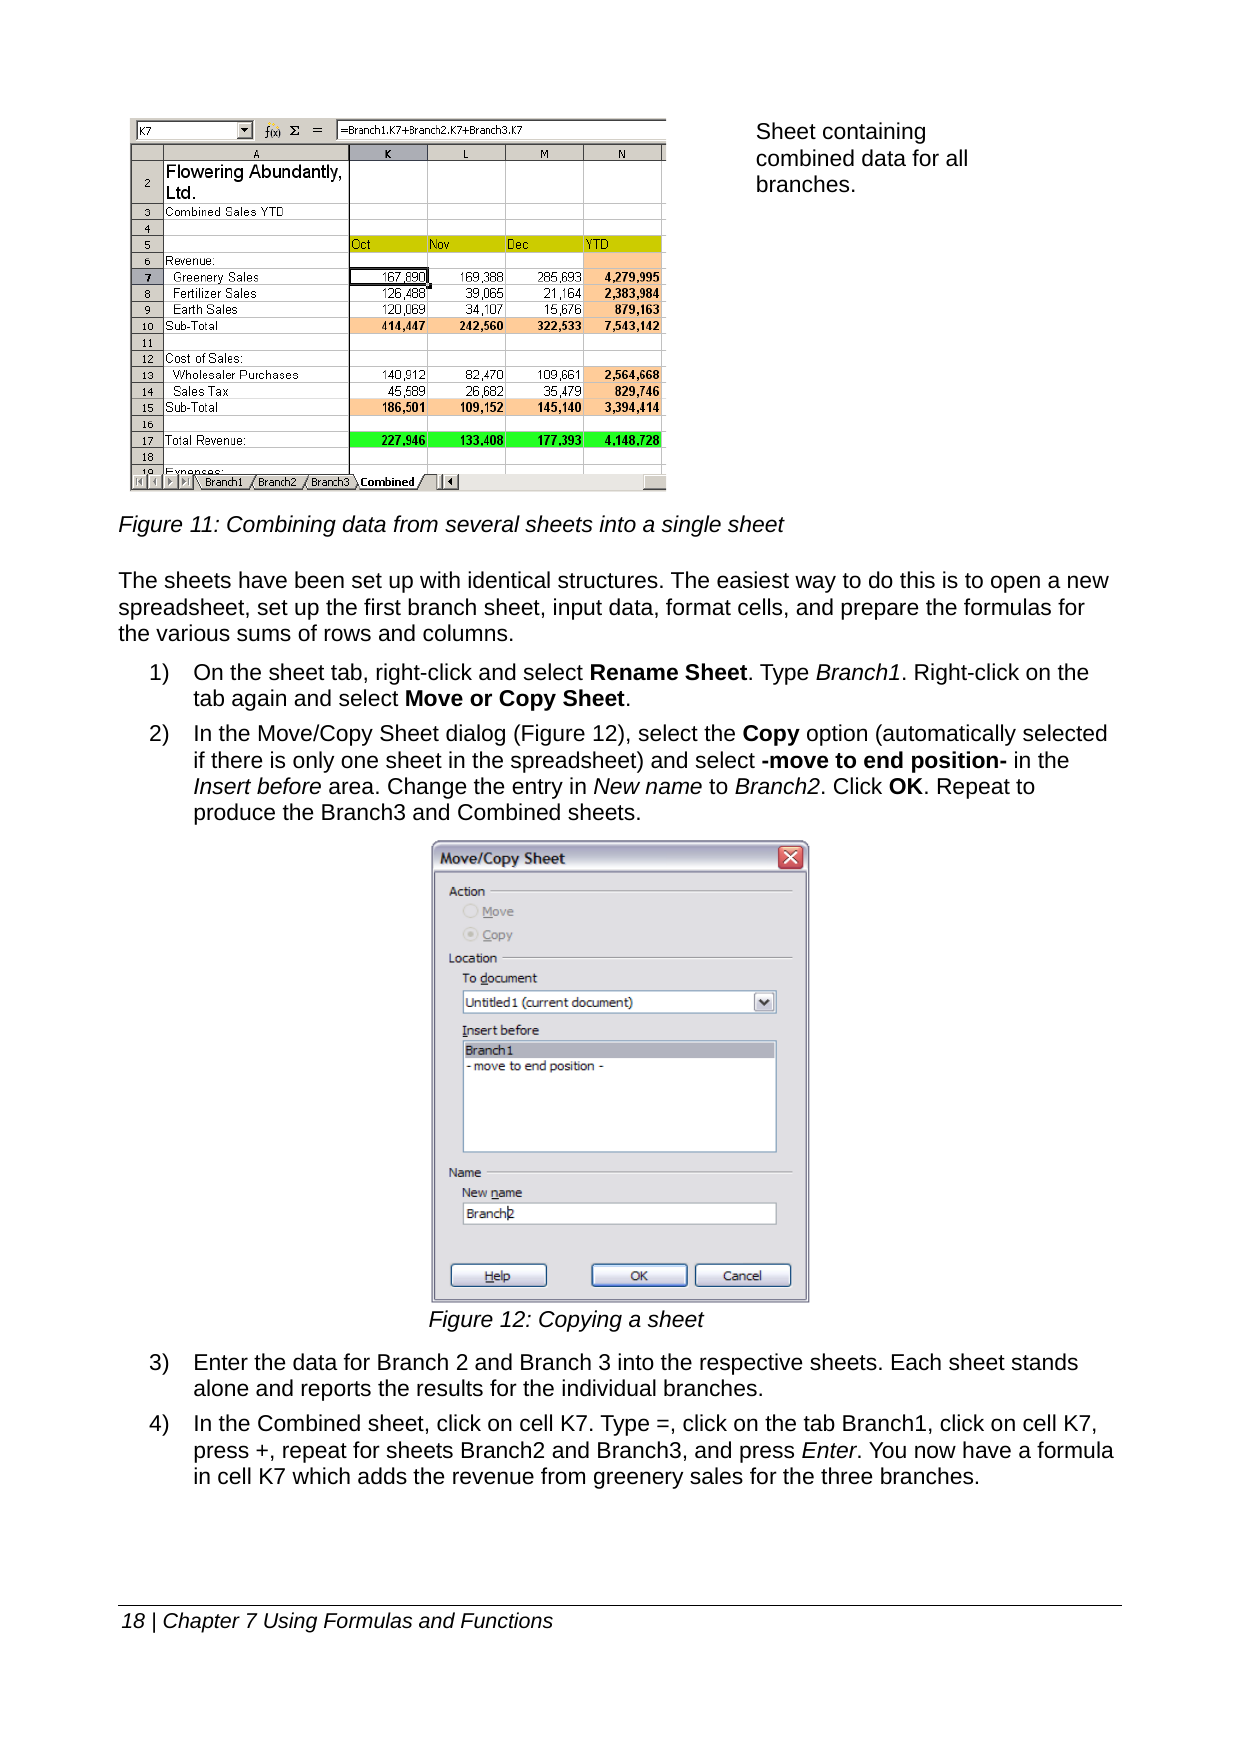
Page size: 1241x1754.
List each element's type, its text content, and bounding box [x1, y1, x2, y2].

table_cell Figure 11: Combining data from several sheets into a single sheet [118, 511, 986, 549]
list In the Move/Copy Sheet dialog (Figure 12), select the Copy option (automatically selected if there is only one sheet in the spreadsheet) and select -move to end position- in the Insert before area. Change the entry in New name to Branch2. Click OK. Repeat to produce the Branch3 and Combined sheets. [169, 720, 1122, 826]
list In the Combined sheet, click on cell K7. Type =, click on the tab Branch1, click on cell K7, press +, repeat for sheets Branch2 and Branch3, and press Enter. You now have a formula in cell K7 which adds the revenue from greenery sales for the three branches. [169, 1410, 1122, 1489]
list The sheets have been set up with identical structures. The easiest way to do this is to open a new spreadsheet, set up the first branch sheet, input data, format cells, and prepare the formulas for the various sums of rows and columns. [118, 567, 1122, 646]
list On the sheet tab, right-click and select Rename Sheet. Type Branch1. Right-click on the tab again and select Move or Copy Sheet. [169, 659, 1122, 711]
text Figure 12: Copying a sheet [428, 1307, 812, 1333]
table_cell [118, 118, 756, 511]
table_cell Sheet containing combined data for all branches. [756, 118, 986, 511]
picture [428, 837, 813, 1307]
picture [129, 118, 667, 492]
list Enter the data for Branch 2 and Branch 3 into the respective sheets. Each sheet stands alone and reports the results for the individual branches. [169, 1349, 1122, 1401]
